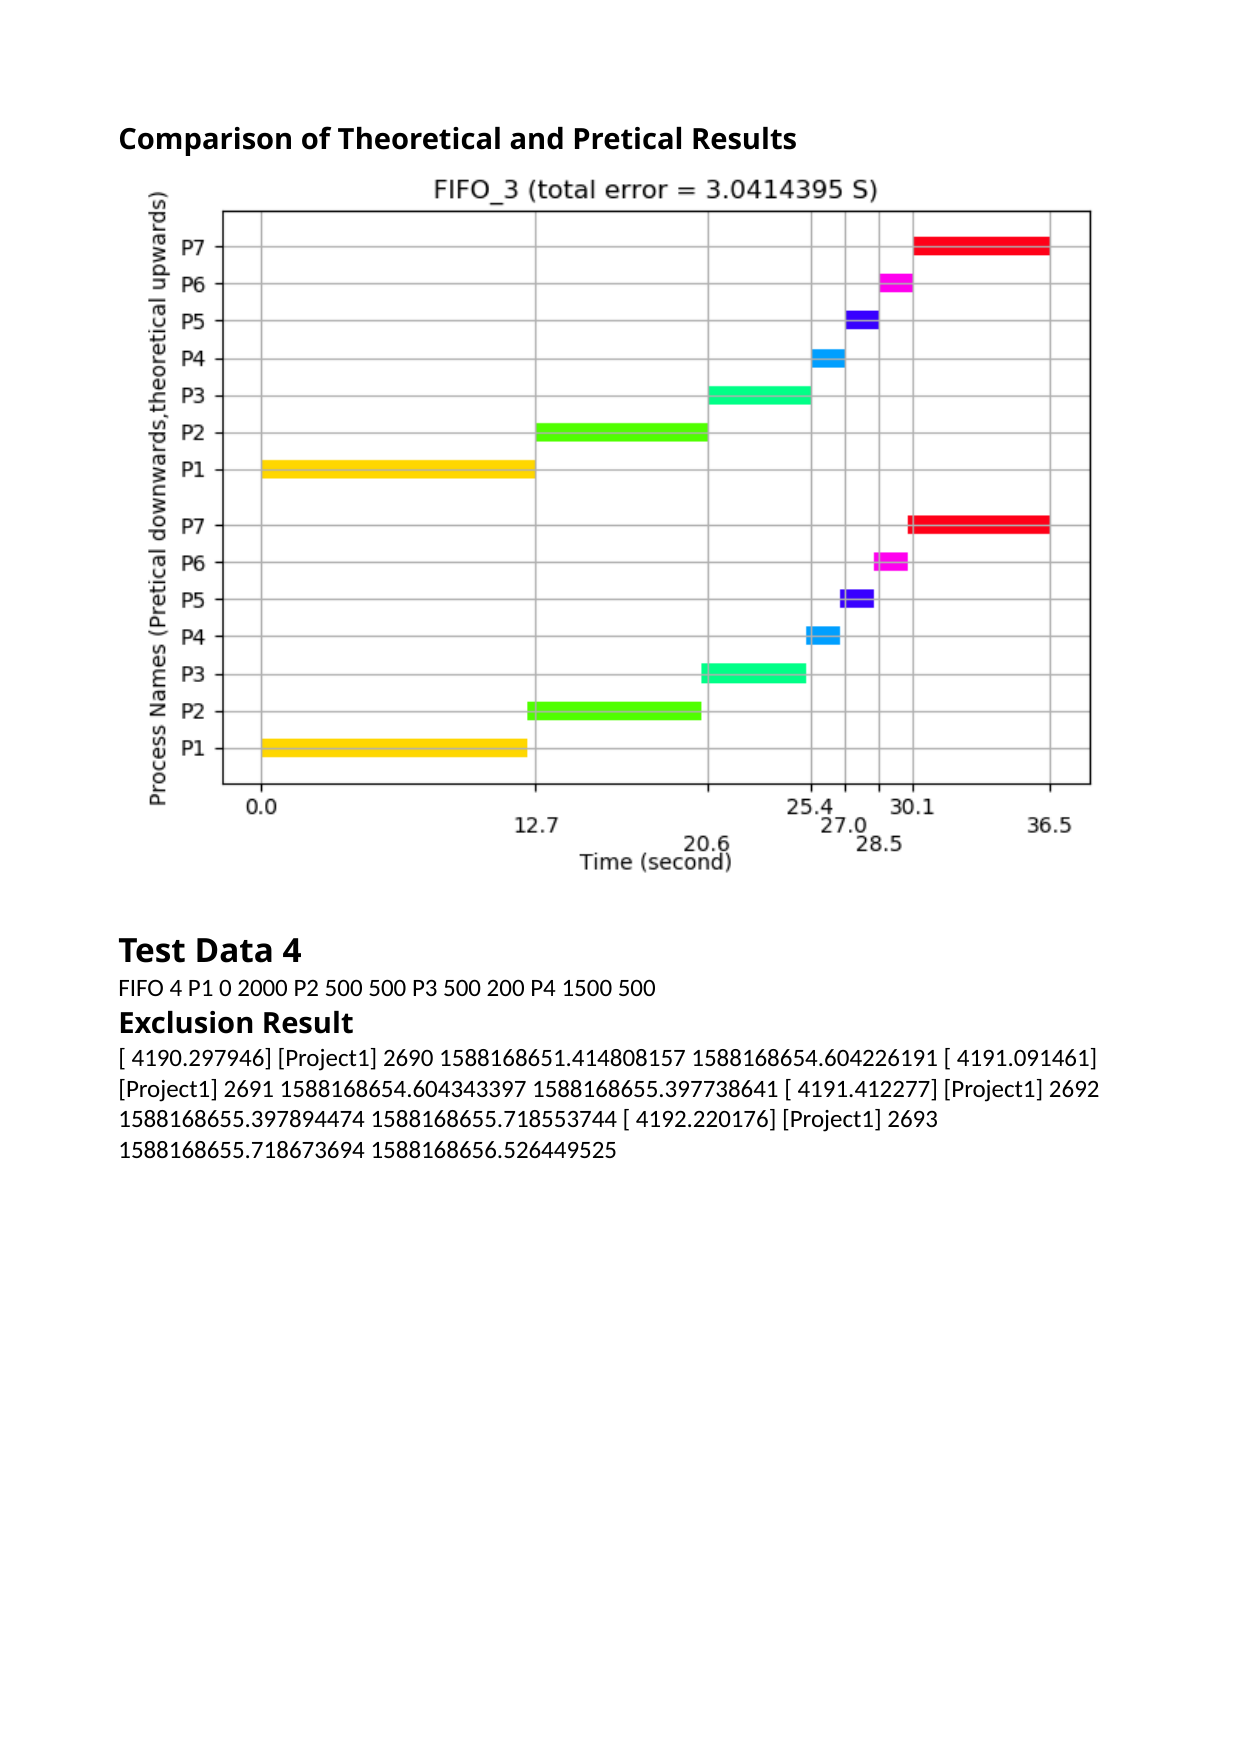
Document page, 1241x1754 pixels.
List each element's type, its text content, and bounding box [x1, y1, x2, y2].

subtitle Comparison of Theoretical and Pretical Results [118, 118, 1122, 158]
picture [127, 157, 1113, 896]
text FIFO 4 P1 0 2000 P2 500 500 P3 500 200 P4 1500 500 [118, 972, 1122, 1002]
subtitle Test Data 4 [118, 927, 1122, 972]
subtitle Exclusion Result [118, 1002, 1122, 1042]
text [ 4190.297946] [Project1] 2690 1588168651.414808157 1588168654.604226191 [ 4191.091461] [Project1] 2691 1588168654.604343397 1588168655.397738641 [ 4191.412277] [Project1] 2692 1588168655.397894474 1588168655.718553744 [ 4192.220176] [Project1] 2693 1588168655.718673694 1588168656.526449525 [118, 1042, 1122, 1164]
